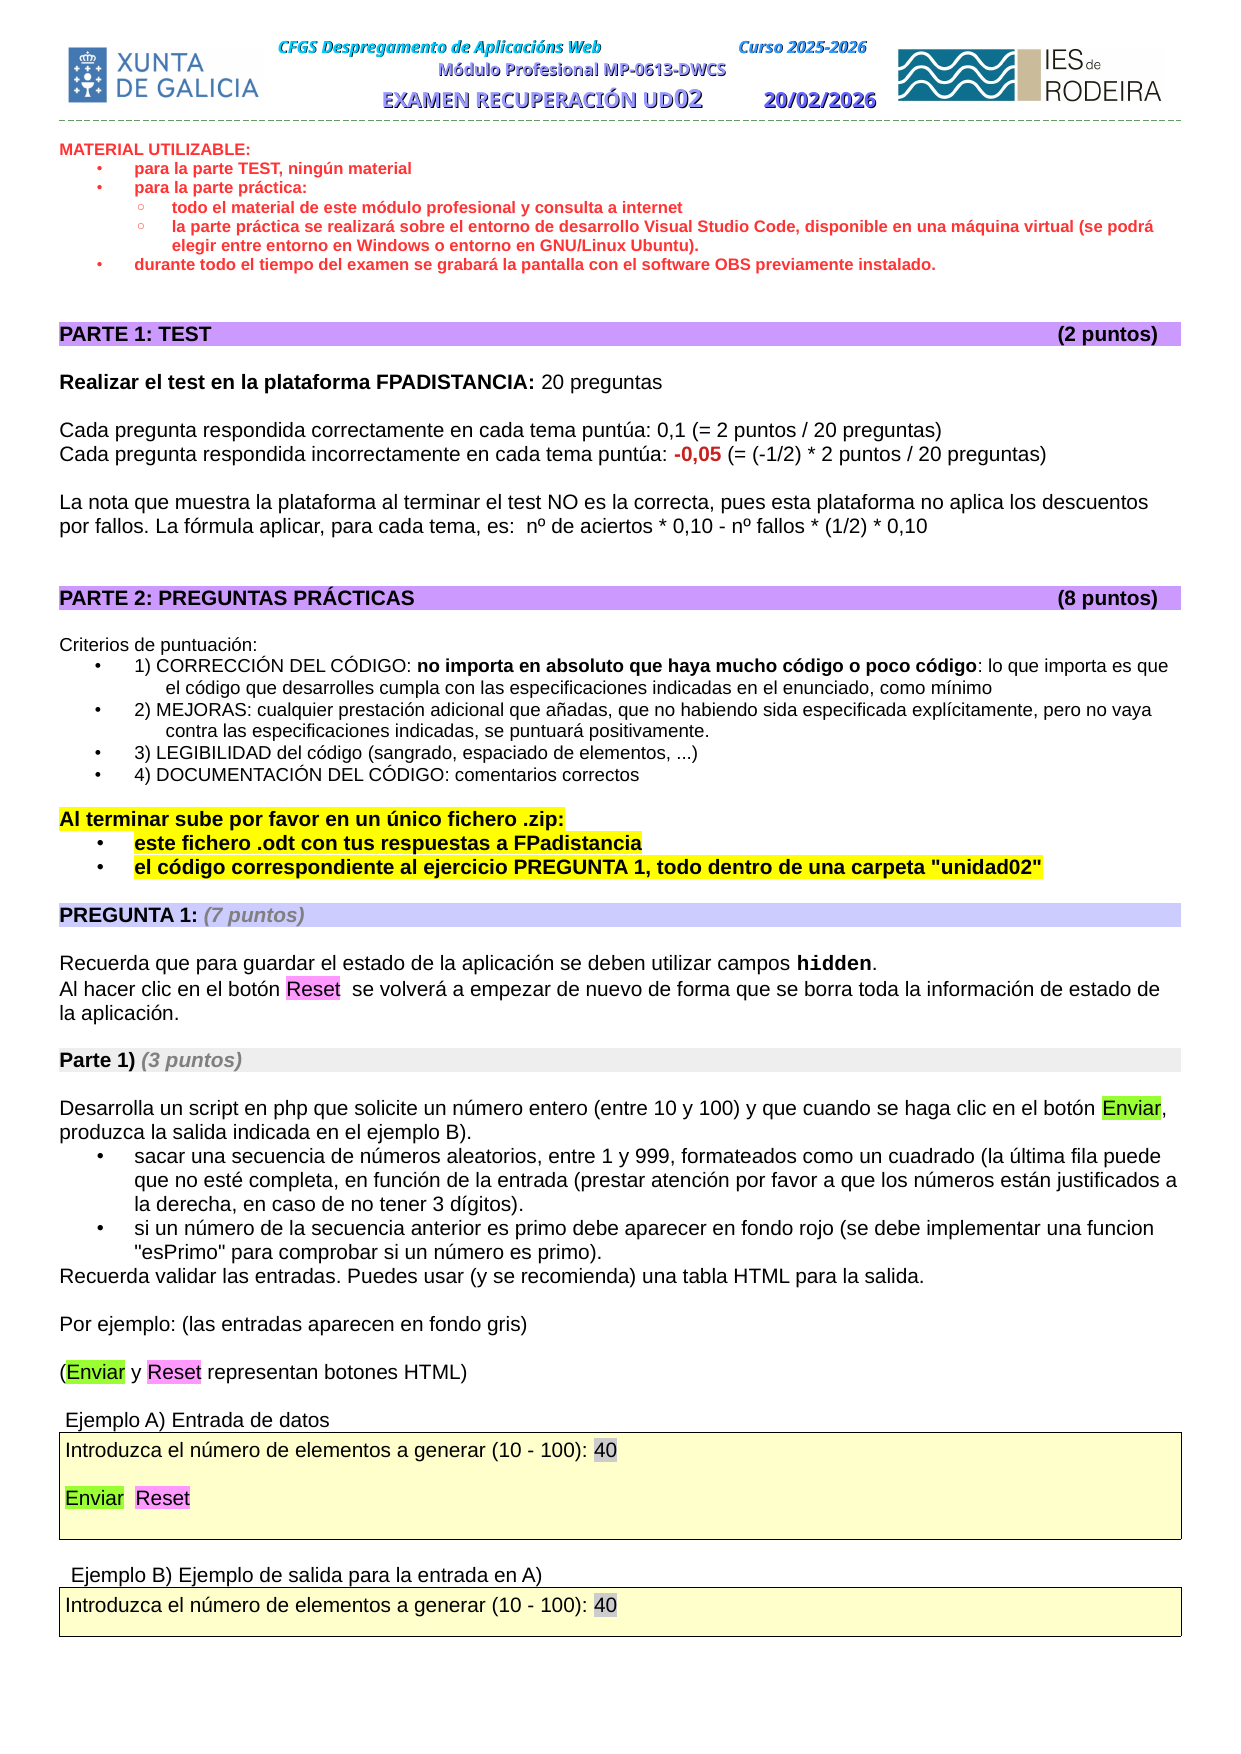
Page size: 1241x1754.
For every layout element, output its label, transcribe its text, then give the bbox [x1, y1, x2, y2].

list 2) MEJORAS: cualquier prestación adicional que añadas, que no habiendo sida especificada explícitamente, pero no vaya contra las especificaciones indicadas, se puntuará positivamente. [94, 698, 1181, 742]
text La nota que muestra la plataforma al terminar el test NO es la correcta, pues esta plataforma no aplica los descuentos por fallos. La fórmula aplicar, para cada tema, es: nº de aciertos * 0,10 - nº fallos * (1/2) * 0,10 [59, 490, 1181, 538]
list 3) LEGIBILIDAD del código (sangrado, espaciado de elementos, ...) [94, 742, 1181, 763]
text Parte 1) (3 puntos) [59, 1048, 1181, 1072]
table_header Introduzca el número de elementos a generar (10 - 100): 40 Enviar Reset [60, 1433, 1181, 1539]
list durante todo el tiempo del examen se grabará la pantalla con el software OBS previamente instalado. [97, 255, 1181, 274]
text PARTE 2: PREGUNTAS PRÁCTICAS (8 puntos) [59, 586, 1181, 610]
text Ejemplo B) Ejemplo de salida para la entrada en A) [59, 1563, 1181, 1587]
text Desarrolla un script en php que solicite un número entero (entre 10 y 100) y que cuando se haga clic en el botón Enviar, produzca la salida indicada en el ejemplo B). [59, 1096, 1181, 1144]
list la parte práctica se realizará sobre el entorno de desarrollo Visual Studio Code, disponible en una máquina virtual (se podrá elegir entre entorno en Windows o entorno en GNU/Linux Ubuntu). [134, 217, 1181, 255]
text (Enviar y Reset representan botones HTML) [59, 1360, 1181, 1384]
text PREGUNTA 1: (7 puntos) [59, 903, 1181, 927]
text Recuerda que para guardar el estado de la aplicación se deben utilizar campos hidden. [59, 951, 1181, 976]
text Al hacer clic en el botón Reset se volverá a empezar de nuevo de forma que se borra toda la información de estado de la aplicación. [59, 976, 1181, 1024]
text PARTE 1: TEST (2 puntos) [59, 322, 1181, 346]
list para la parte práctica: [97, 178, 1181, 197]
text Realizar el test en la plataforma FPADISTANCIA: 20 preguntas [59, 370, 1181, 394]
text Cada pregunta respondida correctamente en cada tema puntúa: 0,1 (= 2 puntos / 20 preguntas) [59, 418, 1181, 442]
list el código correspondiente al ejercicio PREGUNTA 1, todo dentro de una carpeta "unidad02" [97, 855, 1181, 879]
list sacar una secuencia de números aleatorios, entre 1 y 999, formateados como un cuadrado (la última fila puede que no esté completa, en función de la entrada (prestar atención por favor a que los números están justificados a la derecha, en caso de no tener 3 dígitos). [97, 1144, 1181, 1216]
list 1) CORRECCIÓN DEL CÓDIGO: no importa en absoluto que haya mucho código o poco código: lo que importa es que el código que desarrolles cumpla con las especificaciones indicadas en el enunciado, como mínimo [94, 655, 1181, 698]
picture [64, 42, 267, 107]
table_header Introduzca el número de elementos a generar (10 - 100): 40 [60, 1588, 1181, 1636]
list este fichero .odt con tus respuestas a FPadistancia [97, 831, 1181, 855]
list todo el material de este módulo profesional y consulta a internet [134, 197, 1181, 217]
text Recuerda validar las entradas. Puedes usar (y se recomienda) una tabla HTML para la salida. [59, 1264, 1181, 1288]
list para la parte TEST, ningún material [97, 159, 1181, 178]
list si un número de la secuencia anterior es primo debe aparecer en fondo rojo (se debe implementar una funcion "esPrimo" para comprobar si un número es primo). [97, 1216, 1181, 1264]
text Cada pregunta respondida incorrectamente en cada tema puntúa: -0,05 (= (-1/2) * 2 puntos / 20 preguntas) [59, 442, 1181, 466]
text Al terminar sube por favor en un único fichero .zip: [59, 807, 1181, 831]
text MATERIAL UTILIZABLE: [59, 140, 1181, 159]
text Ejemplo A) Entrada de datos [59, 1408, 1181, 1432]
list 4) DOCUMENTACIÓN DEL CÓDIGO: comentarios correctos [94, 763, 1181, 785]
text Por ejemplo: (las entradas aparecen en fondo gris) [59, 1312, 1181, 1336]
text Criterios de puntuación: [59, 634, 1181, 655]
picture [897, 48, 1164, 102]
